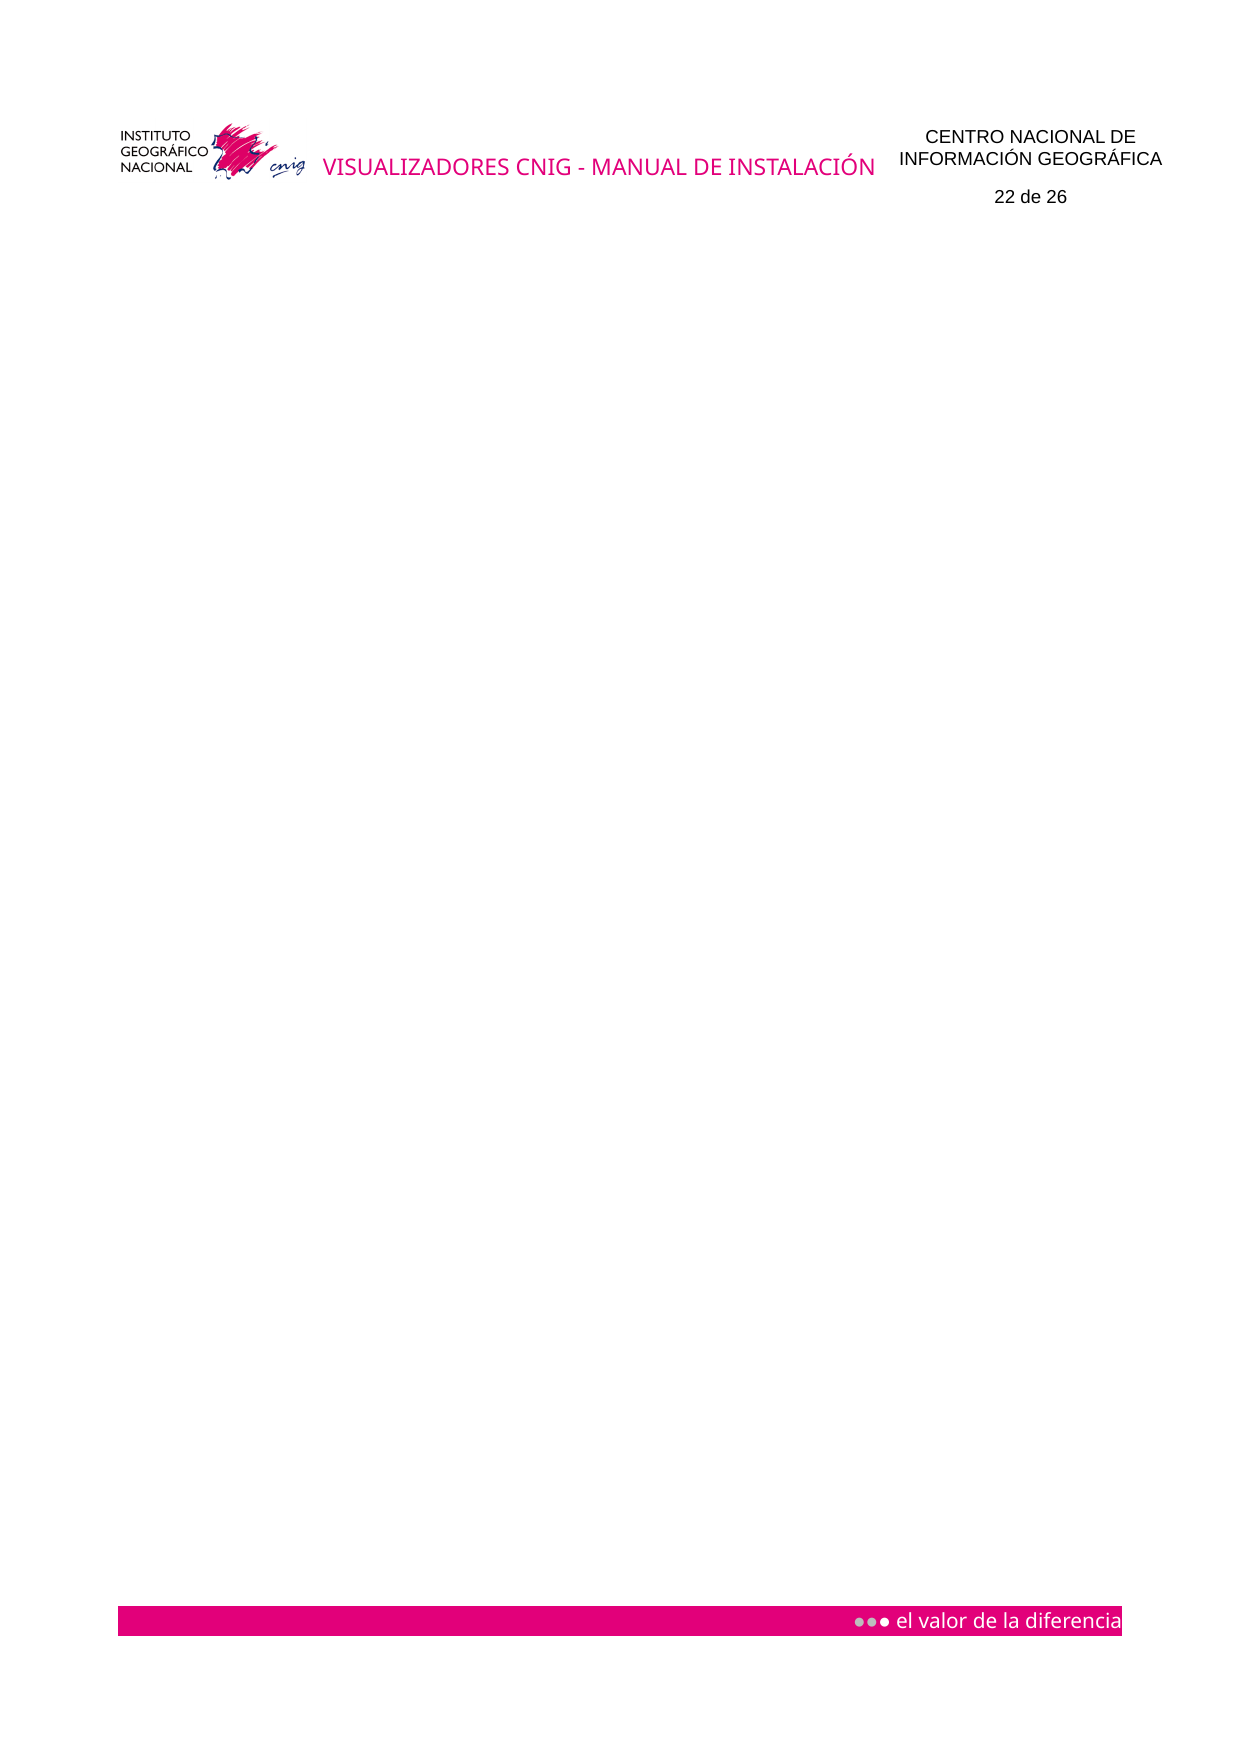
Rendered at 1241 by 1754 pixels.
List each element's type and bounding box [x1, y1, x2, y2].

picture [118, 118, 307, 183]
